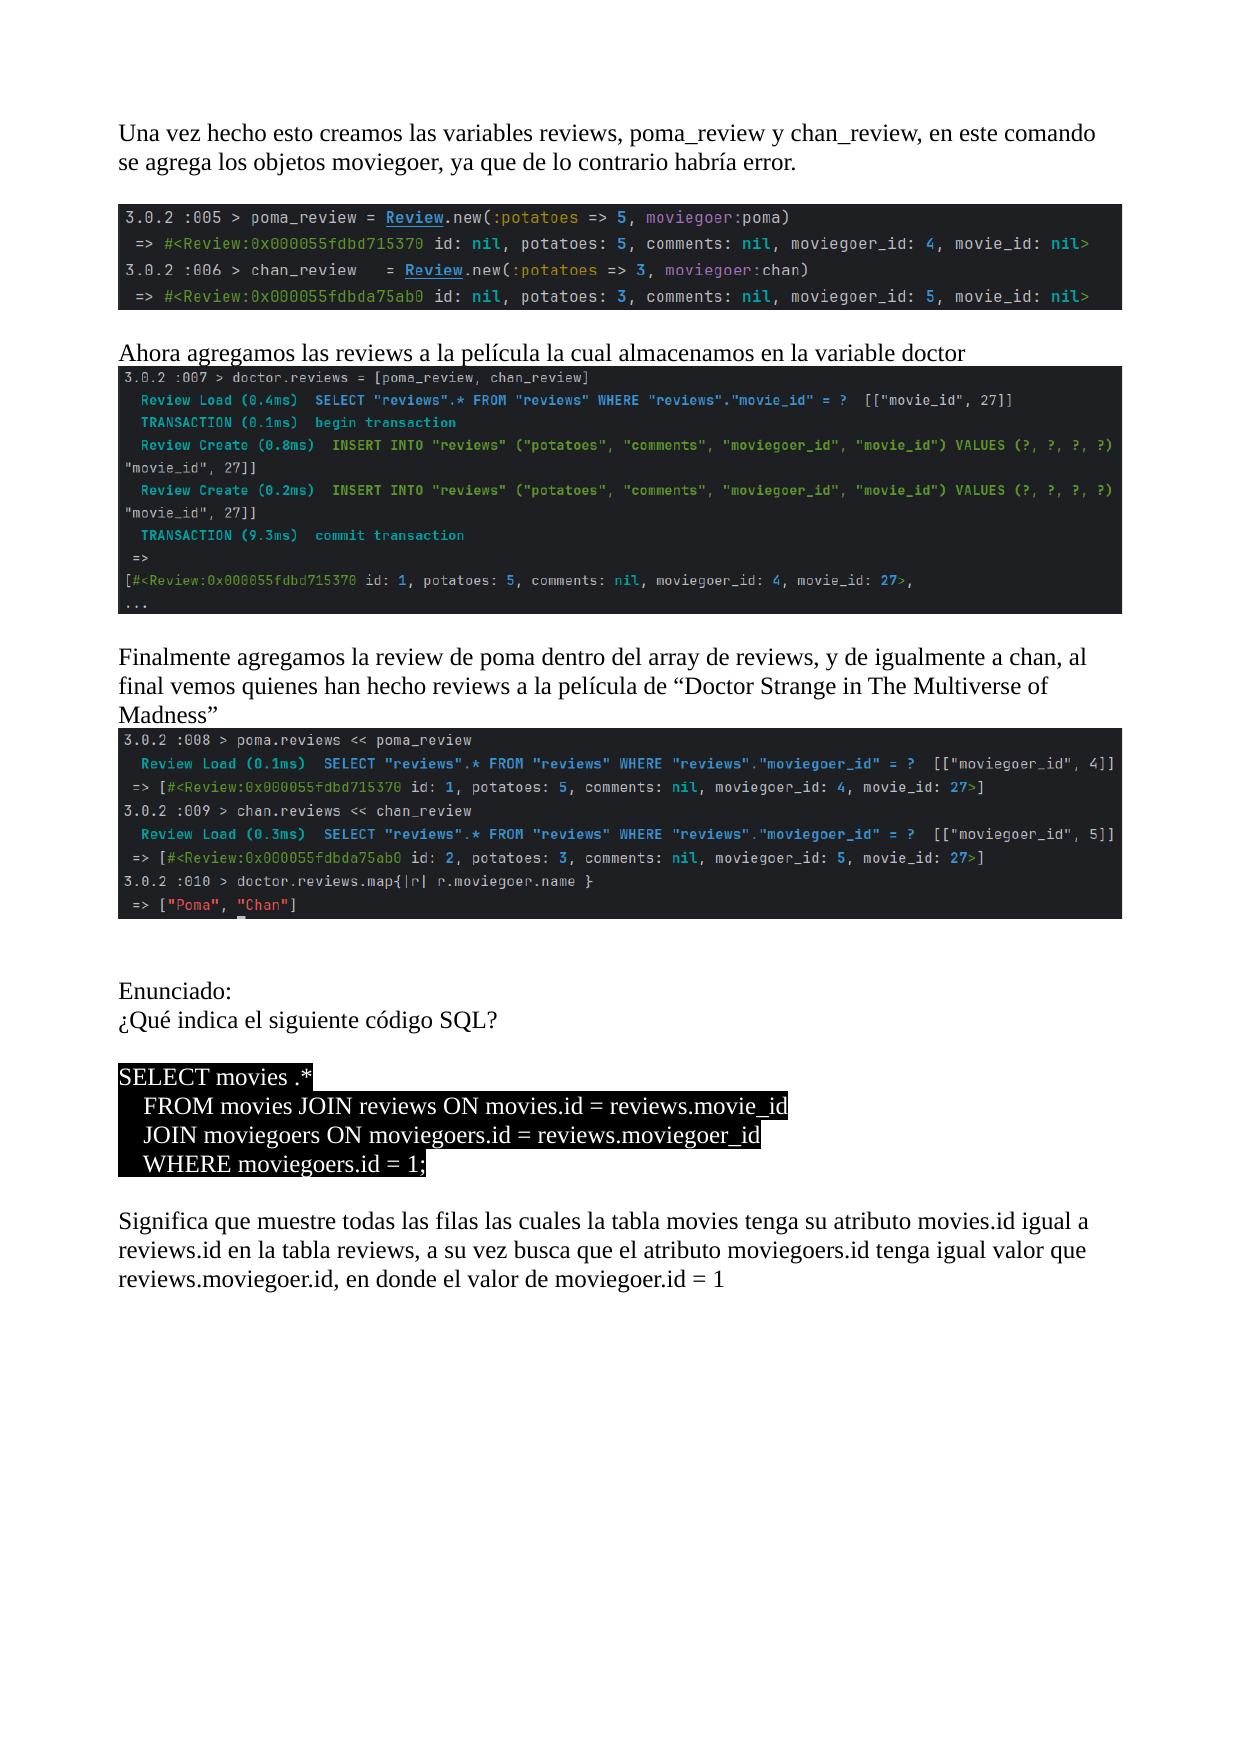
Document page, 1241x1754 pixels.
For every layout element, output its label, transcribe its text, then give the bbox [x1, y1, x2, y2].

text WHERE moviegoers.id = 1; [118, 1149, 1122, 1177]
text Significa que muestre todas las filas las cuales la tabla movies tenga su atributo movies.id igual a reviews.id en la tabla reviews, a su vez busca que el atributo moviegoers.id tenga igual valor que reviews.moviegoer.id, en donde el valor de moviegoer.id = 1 [118, 1206, 1122, 1292]
picture [118, 204, 1123, 310]
text Ahora agregamos las reviews a la película la cual almacenamos en la variable doctor [118, 338, 1122, 366]
text Enunciado: [118, 976, 1122, 1005]
text JOIN moviegoers ON moviegoers.id = reviews.moviegoer_id [118, 1120, 1122, 1149]
text FROM movies JOIN reviews ON movies.id = reviews.movie_id [118, 1091, 1122, 1120]
text Una vez hecho esto creamos las variables reviews, poma_review y chan_review, en este comando se agrega los objetos moviegoer, ya que de lo contrario habría error. [118, 118, 1122, 176]
picture [118, 728, 1123, 919]
text ¿Qué indica el siguiente código SQL? [118, 1005, 1122, 1034]
picture [118, 366, 1123, 614]
text SELECT movies .* [118, 1062, 1122, 1091]
text Finalmente agregamos la review de poma dentro del array de reviews, y de igualmente a chan, al final vemos quienes han hecho reviews a la película de “Doctor Strange in The Multiverse of Madness” [118, 642, 1122, 728]
